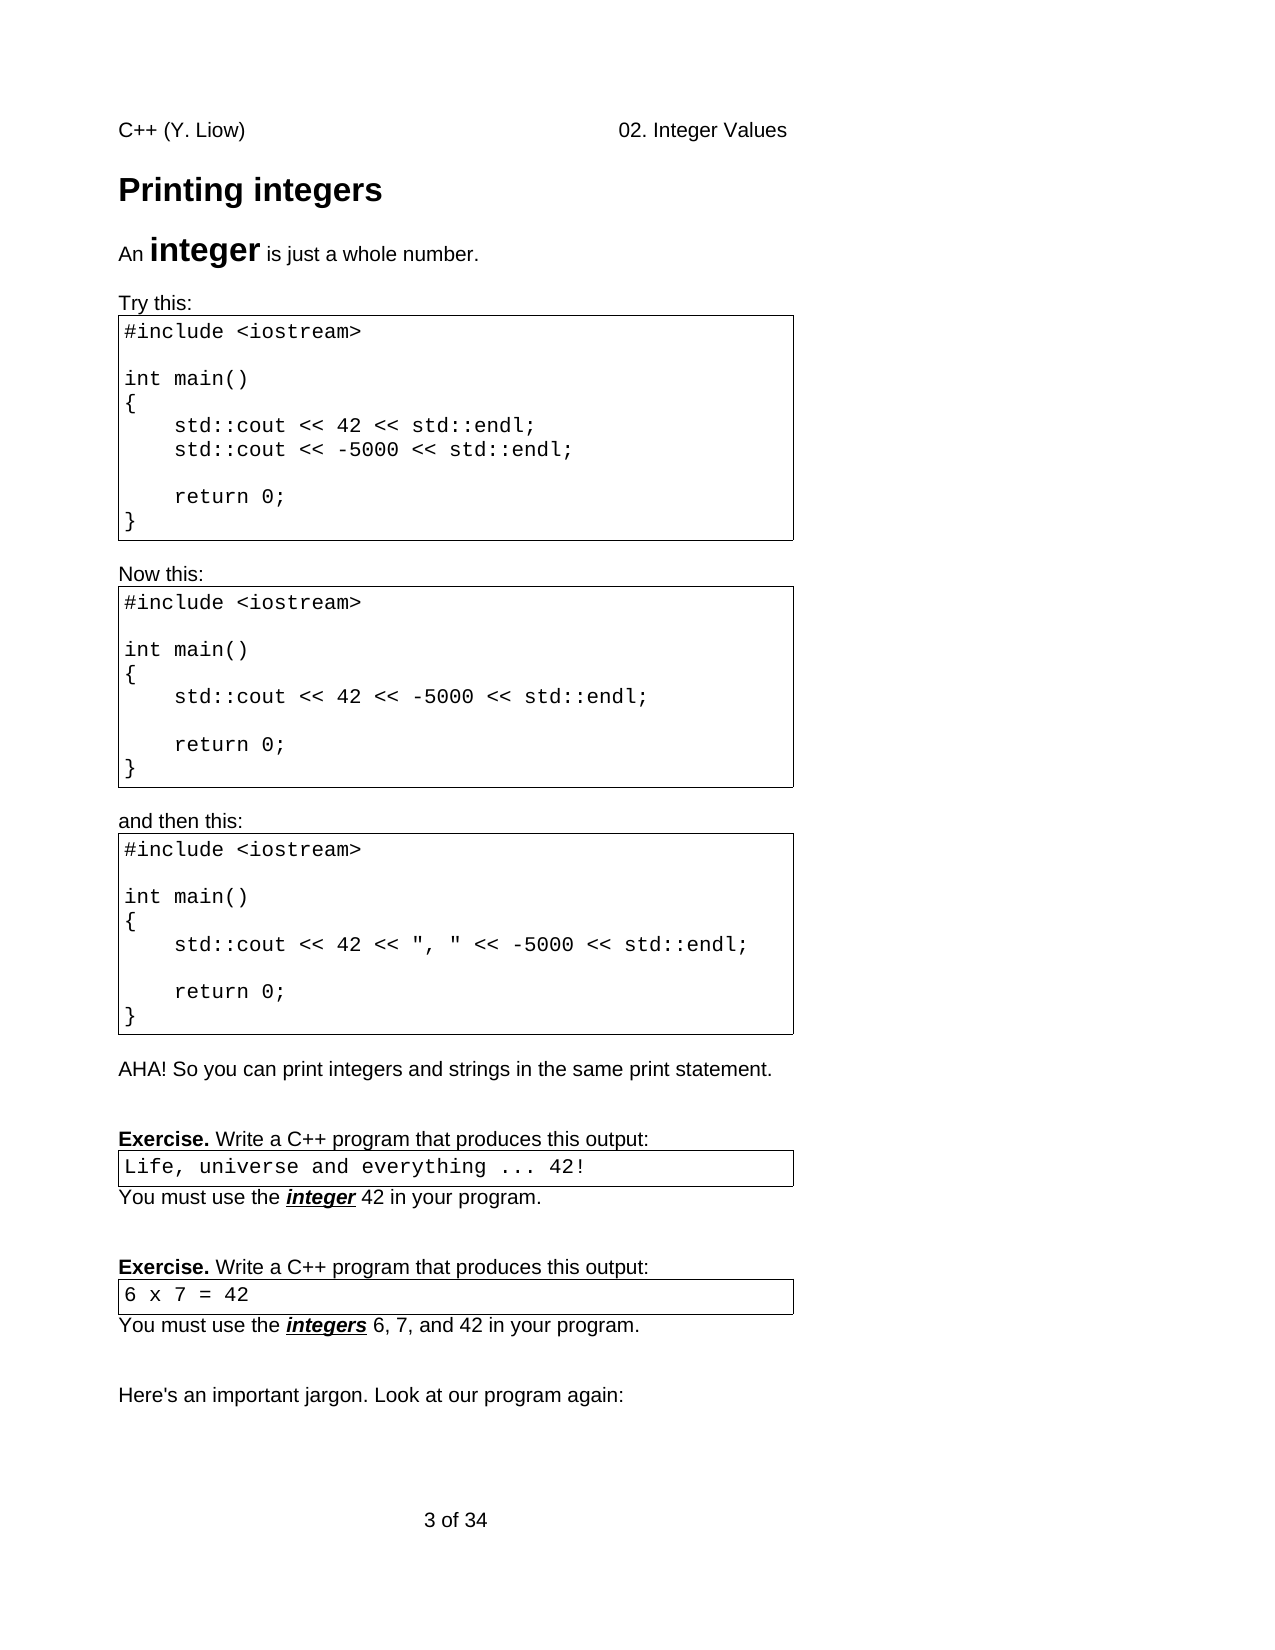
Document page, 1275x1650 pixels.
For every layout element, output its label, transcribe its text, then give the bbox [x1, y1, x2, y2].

table_header #include <iostream> int main() { std::cout << 42 << -5000 << std::endl; return 0; } [119, 587, 793, 787]
table_header 6 x 7 = 42 [119, 1280, 793, 1314]
text You must use the integers 6, 7, and 42 in your program. [118, 1315, 793, 1337]
text Here's an important jargon. Look at our program again: [118, 1383, 793, 1407]
text An integer is just a whole number. [118, 231, 793, 269]
table_header Life, universe and everything ... 42! [119, 1151, 793, 1186]
text Try this: [118, 292, 793, 315]
table_header #include <iostream> int main() { std::cout << 42 << std::endl; std::cout << -5000 << std::endl; return 0; } [119, 316, 793, 539]
text Exercise. Write a C++ program that produces this output: [118, 1255, 793, 1278]
table_header #include <iostream> int main() { std::cout << 42 << ", " << -5000 << std::endl; return 0; } [119, 834, 793, 1034]
text Printing integers [118, 171, 793, 208]
text and then this: [118, 810, 793, 833]
text AHA! So you can print integers and strings in the same print statement. [118, 1057, 793, 1081]
text Exercise. Write a C++ program that produces this output: [118, 1127, 793, 1150]
text You must use the integer 42 in your program. [118, 1187, 793, 1209]
text Now this: [118, 563, 793, 586]
